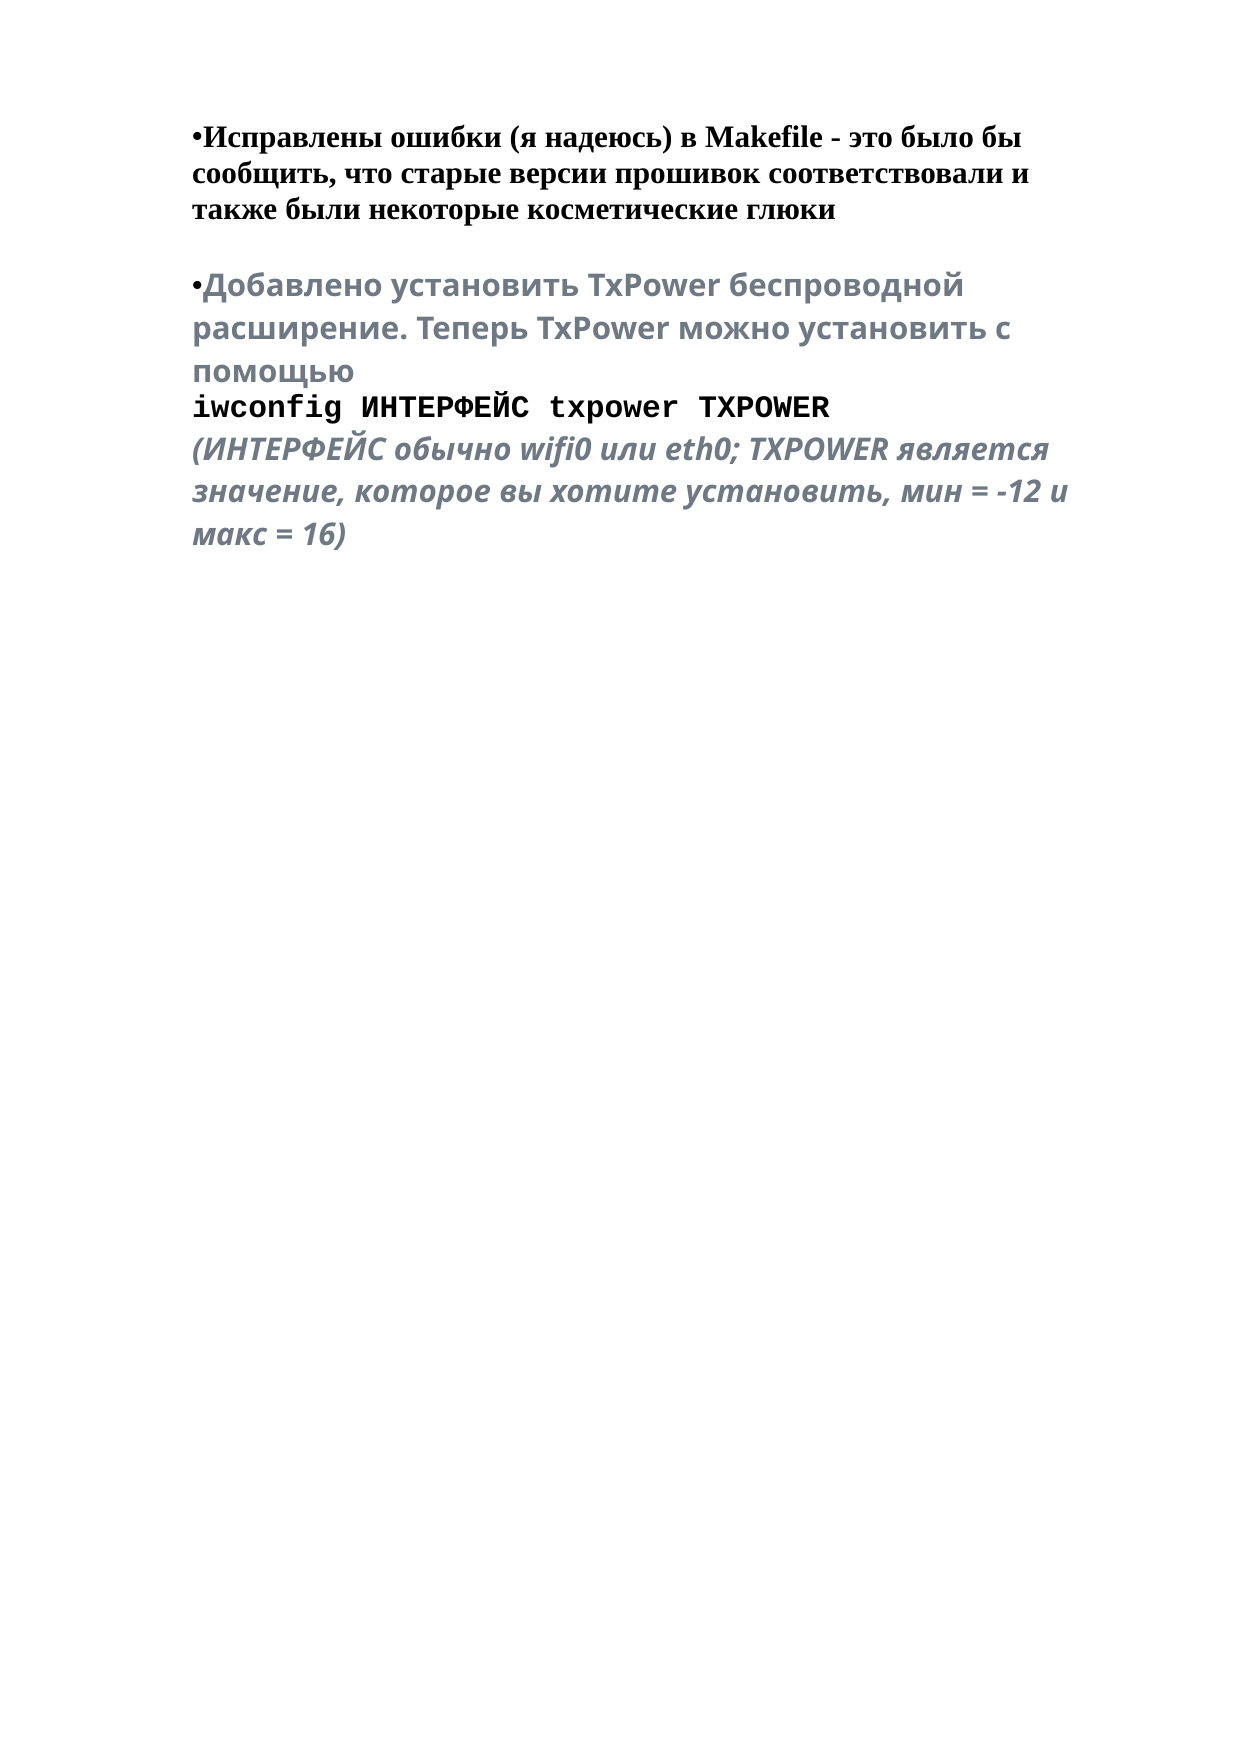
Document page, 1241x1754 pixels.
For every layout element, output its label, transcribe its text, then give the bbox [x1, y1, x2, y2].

subtitle Добавлено установить TxPower беспроводной расширение. Теперь TxPower можно установить с помощью iwconfig ИНТЕРФЕЙС txpower TXPOWER (ИНТЕРФЕЙС обычно wifi0 или eth0; TXPOWER является значение, которое вы хотите установить, мин = -12 и макс = 16) [118, 263, 1122, 554]
subtitle Исправлены ошибки (я надеюсь) в Makefile - это было бы сообщить, что старые версии прошивок соответствовали и также были некоторые косметические глюки [118, 118, 1122, 226]
